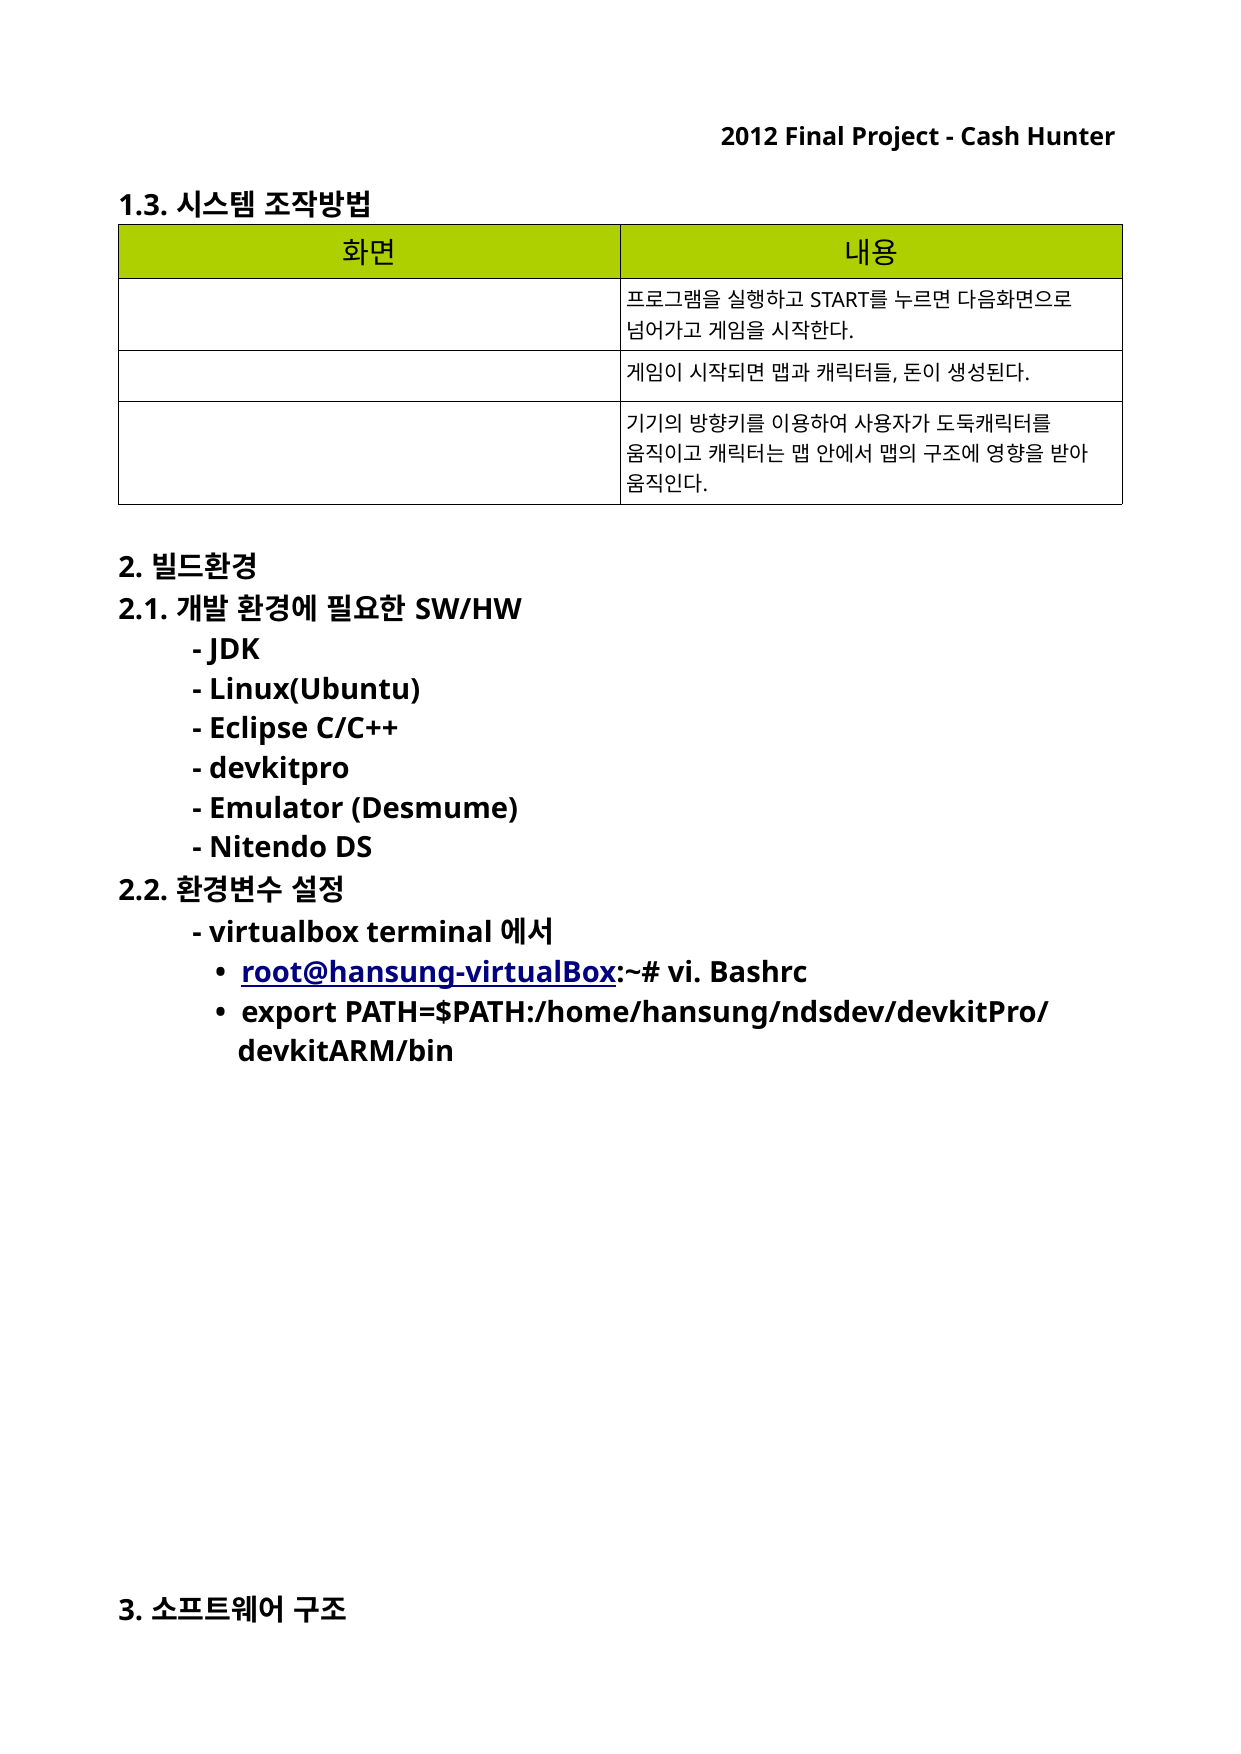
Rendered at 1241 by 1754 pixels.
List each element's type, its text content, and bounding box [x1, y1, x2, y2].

text - Eclipse C/C++ [118, 708, 1122, 747]
table_cell 기기의 방향키를 이용하여 사용자가 도둑캐릭터를 움직이고 캐릭터는 맵 안에서 맵의 구조에 영향을 받아 움직인다. [621, 402, 1122, 504]
text - Nitendo DS [118, 827, 1122, 866]
text - devkitpro [118, 747, 1122, 787]
table_cell [119, 351, 620, 401]
table_cell 프로그램을 실행하고 START를 누르면 다음화면으로 넘어가고 게임을 시작한다. [621, 279, 1122, 350]
table_cell [119, 402, 620, 504]
text - virtualbox terminal 에서 [118, 909, 1122, 951]
text 2. 빌드환경 [118, 543, 1122, 586]
text 2.2. 환경변수 설정 [118, 866, 1122, 909]
table_cell 게임이 시작되면 맵과 캐릭터들, 돈이 생성된다. [621, 351, 1122, 401]
table_header 화면 [119, 225, 620, 278]
text • root@hansung-virtualBox:~# vi. Bashrc [118, 951, 1122, 991]
text 1.3. 시스템 조작방법 [118, 182, 1122, 224]
table_cell [119, 279, 620, 350]
text 2.1. 개발 환경에 필요한 SW/HW [118, 586, 1122, 628]
text devkitARM/bin [118, 1031, 1122, 1070]
table_header 내용 [621, 225, 1122, 278]
text - Emulator (Desmume) [118, 787, 1122, 827]
text - Linux(Ubuntu) [118, 668, 1122, 708]
text - JDK [118, 628, 1122, 668]
text • export PATH=$PATH:/home/hansung/ndsdev/devkitPro/ [118, 991, 1122, 1031]
text 3. 소프트웨어 구조 [118, 1586, 1122, 1628]
